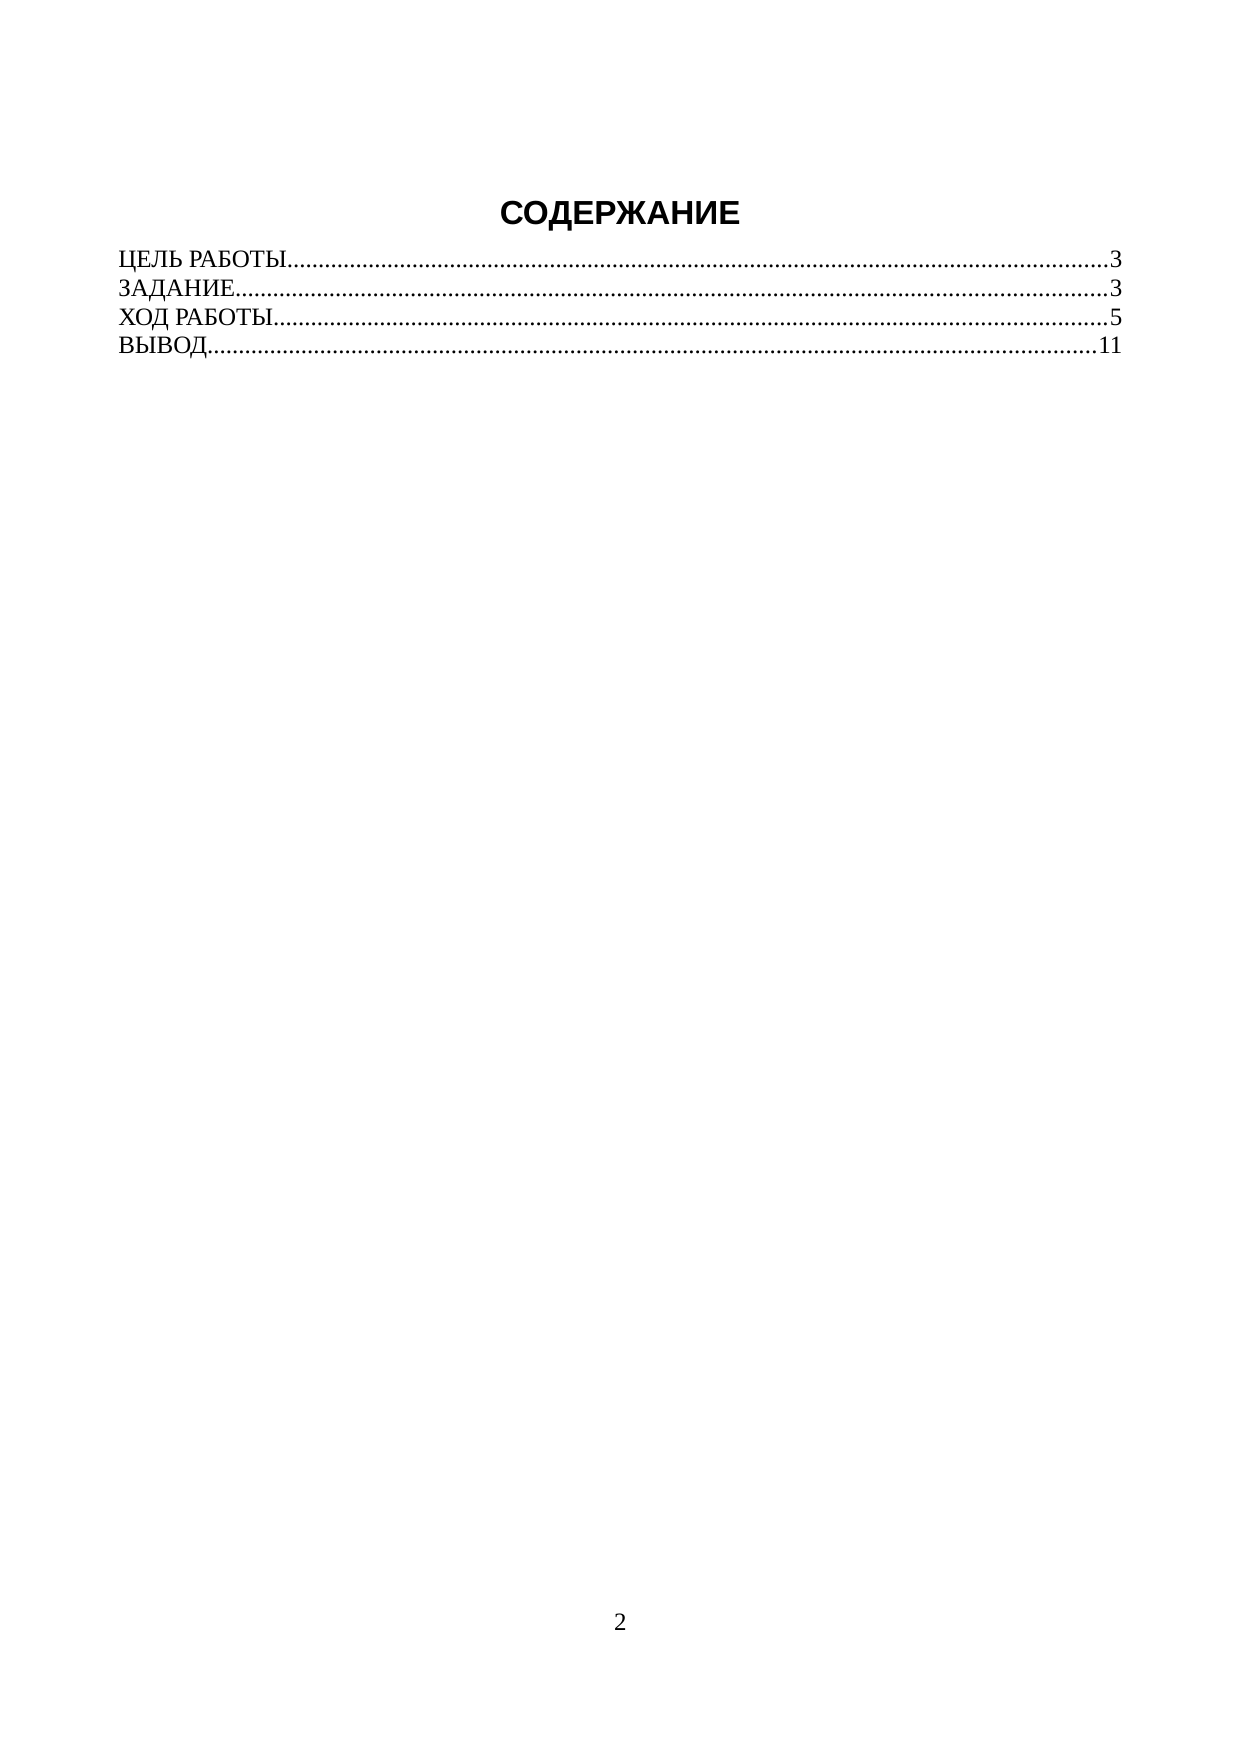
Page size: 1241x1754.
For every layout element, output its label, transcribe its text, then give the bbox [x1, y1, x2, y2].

text ХОД РАБОТЫ 5 [118, 302, 1122, 331]
subtitle СОДЕРЖАНИЕ [118, 193, 1122, 232]
text ЦЕЛЬ РАБОТЫ 3 [118, 244, 1122, 273]
text ЗАДАНИЕ 3 [118, 273, 1122, 302]
text ВЫВОД 11 [118, 331, 1122, 359]
